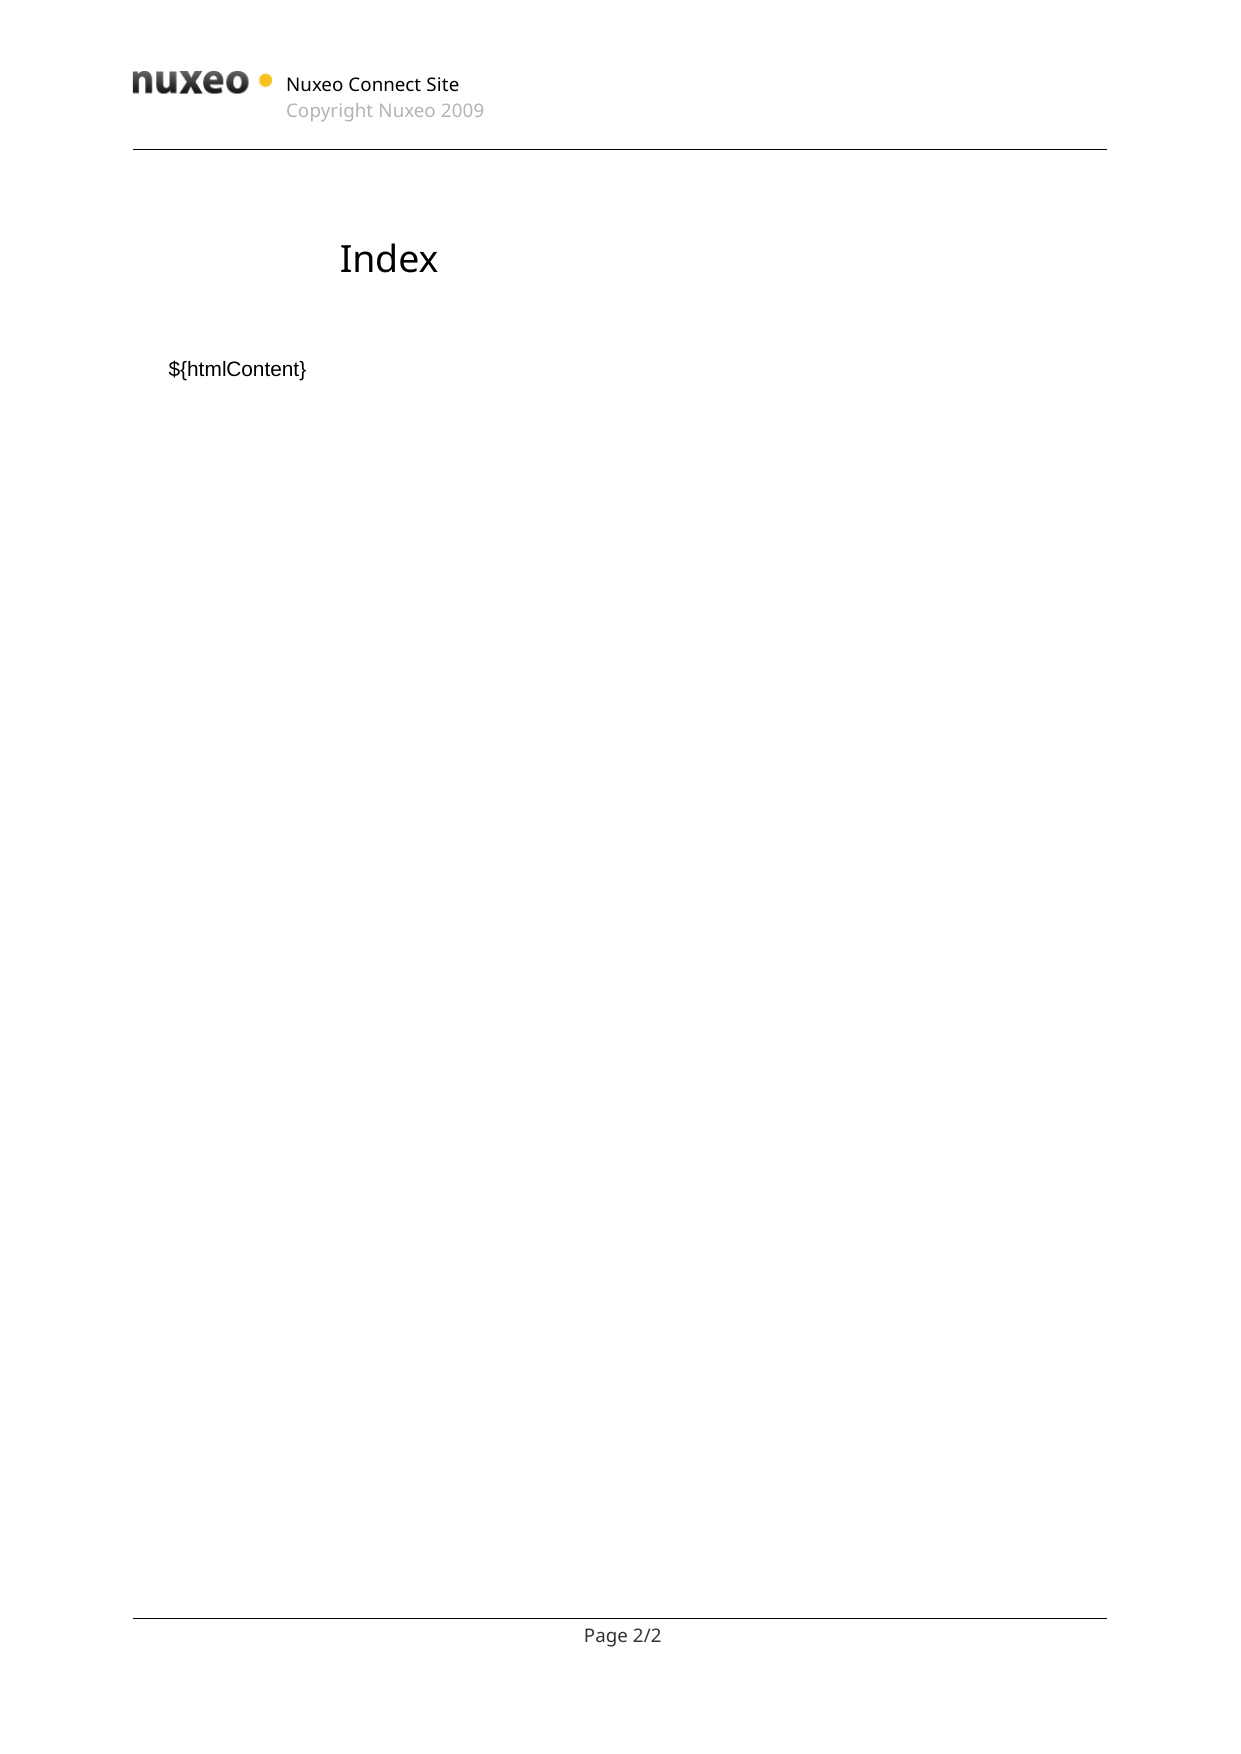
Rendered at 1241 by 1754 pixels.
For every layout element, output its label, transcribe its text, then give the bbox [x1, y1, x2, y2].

picture [132, 71, 274, 110]
text ${htmlContent} [168, 358, 1107, 381]
subtitle Index [339, 233, 1107, 284]
